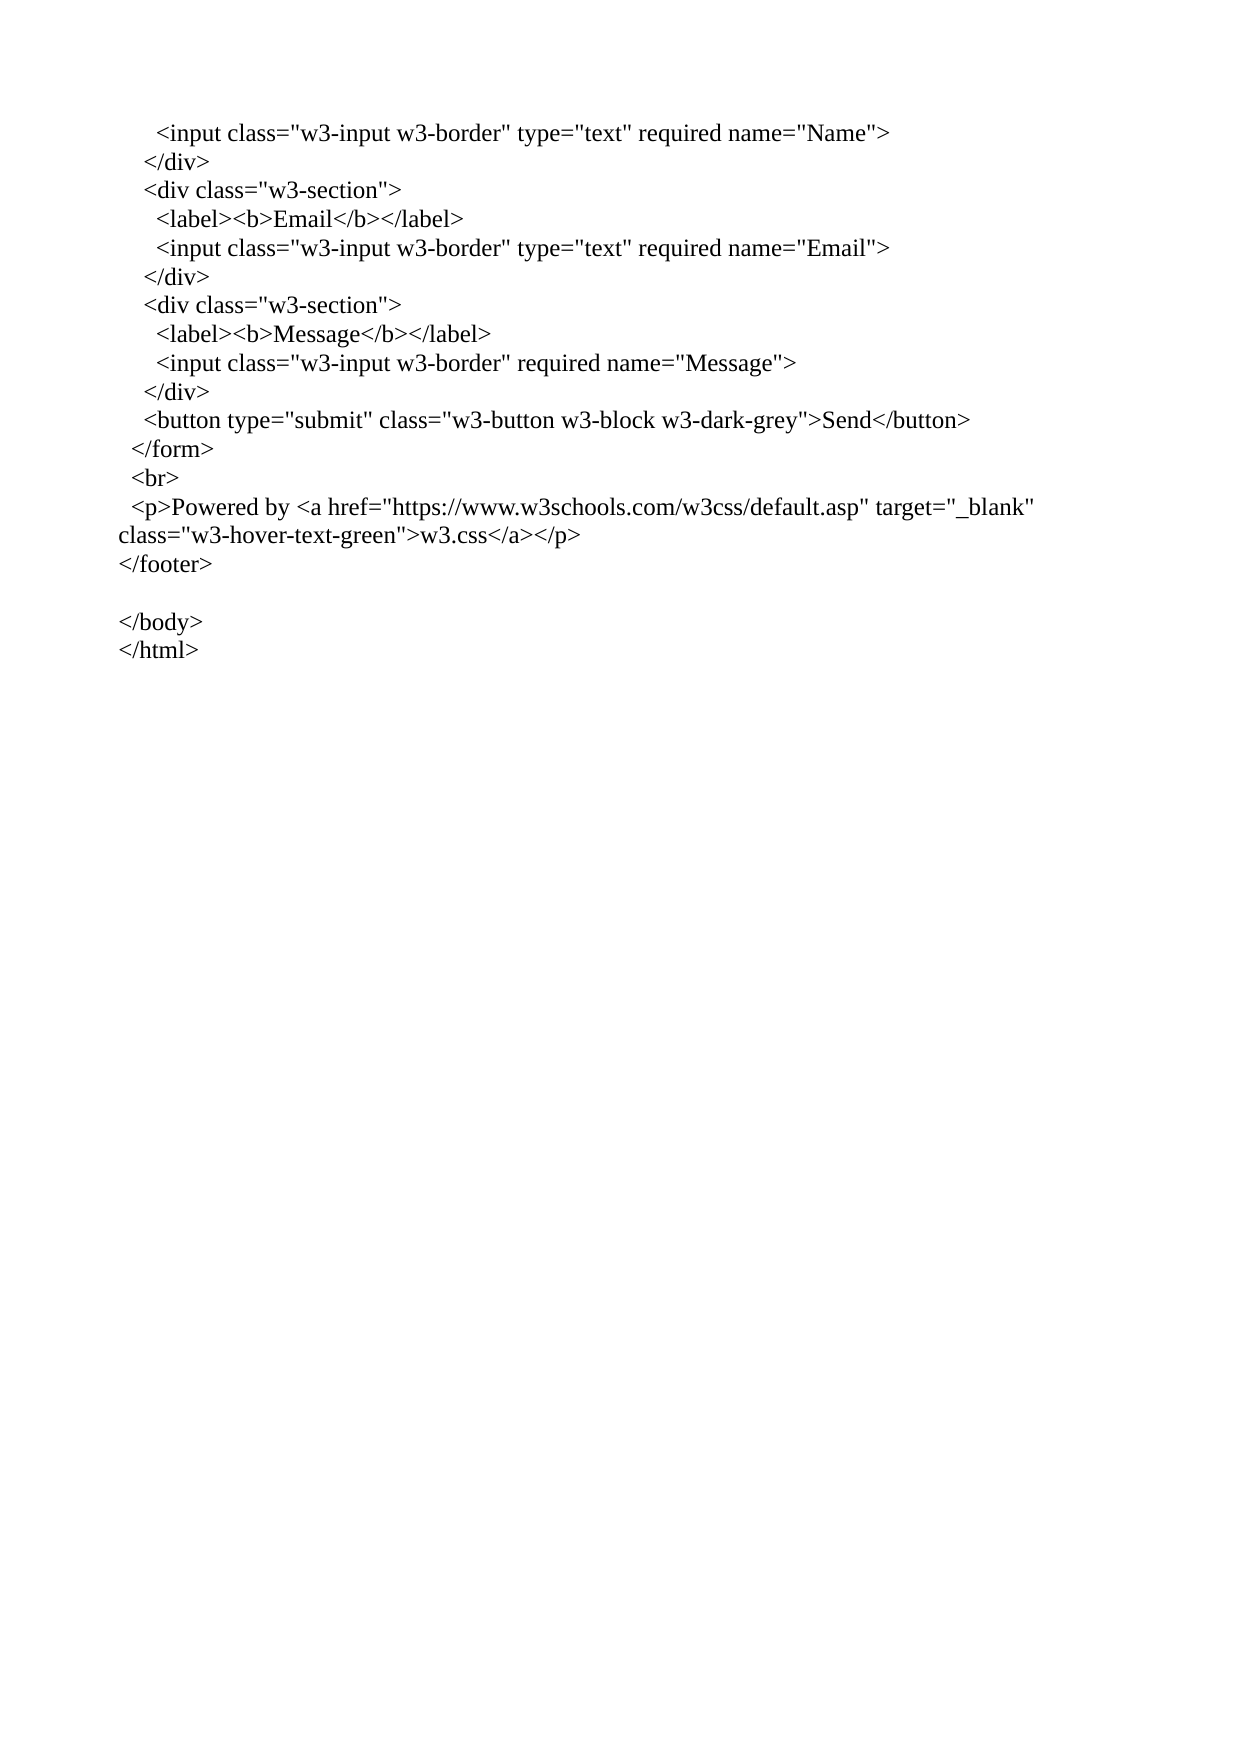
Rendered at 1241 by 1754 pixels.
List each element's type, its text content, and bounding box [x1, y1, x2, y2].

text </div> [118, 147, 1122, 176]
text <label><b>Message</b></label> [118, 319, 1122, 348]
text </div> [118, 377, 1122, 406]
text <div class="w3-section"> [118, 176, 1122, 204]
text </footer> [118, 549, 1122, 578]
text <input class="w3-input w3-border" type="text" required name="Name"> [118, 118, 1122, 147]
text </div> [118, 262, 1122, 291]
text <input class="w3-input w3-border" required name="Message"> [118, 348, 1122, 377]
text </html> [118, 636, 1122, 664]
text </body> [118, 607, 1122, 636]
text <button type="submit" class="w3-button w3-block w3-dark-grey">Send</button> [118, 406, 1122, 434]
text <p>Powered by <a href="https://www.w3schools.com/w3css/default.asp" target="_blank" class="w3-hover-text-green">w3.css</a></p> [118, 492, 1122, 549]
text <div class="w3-section"> [118, 291, 1122, 319]
text </form> [118, 434, 1122, 463]
text <br> [118, 463, 1122, 492]
text <input class="w3-input w3-border" type="text" required name="Email"> [118, 233, 1122, 262]
text <label><b>Email</b></label> [118, 204, 1122, 233]
